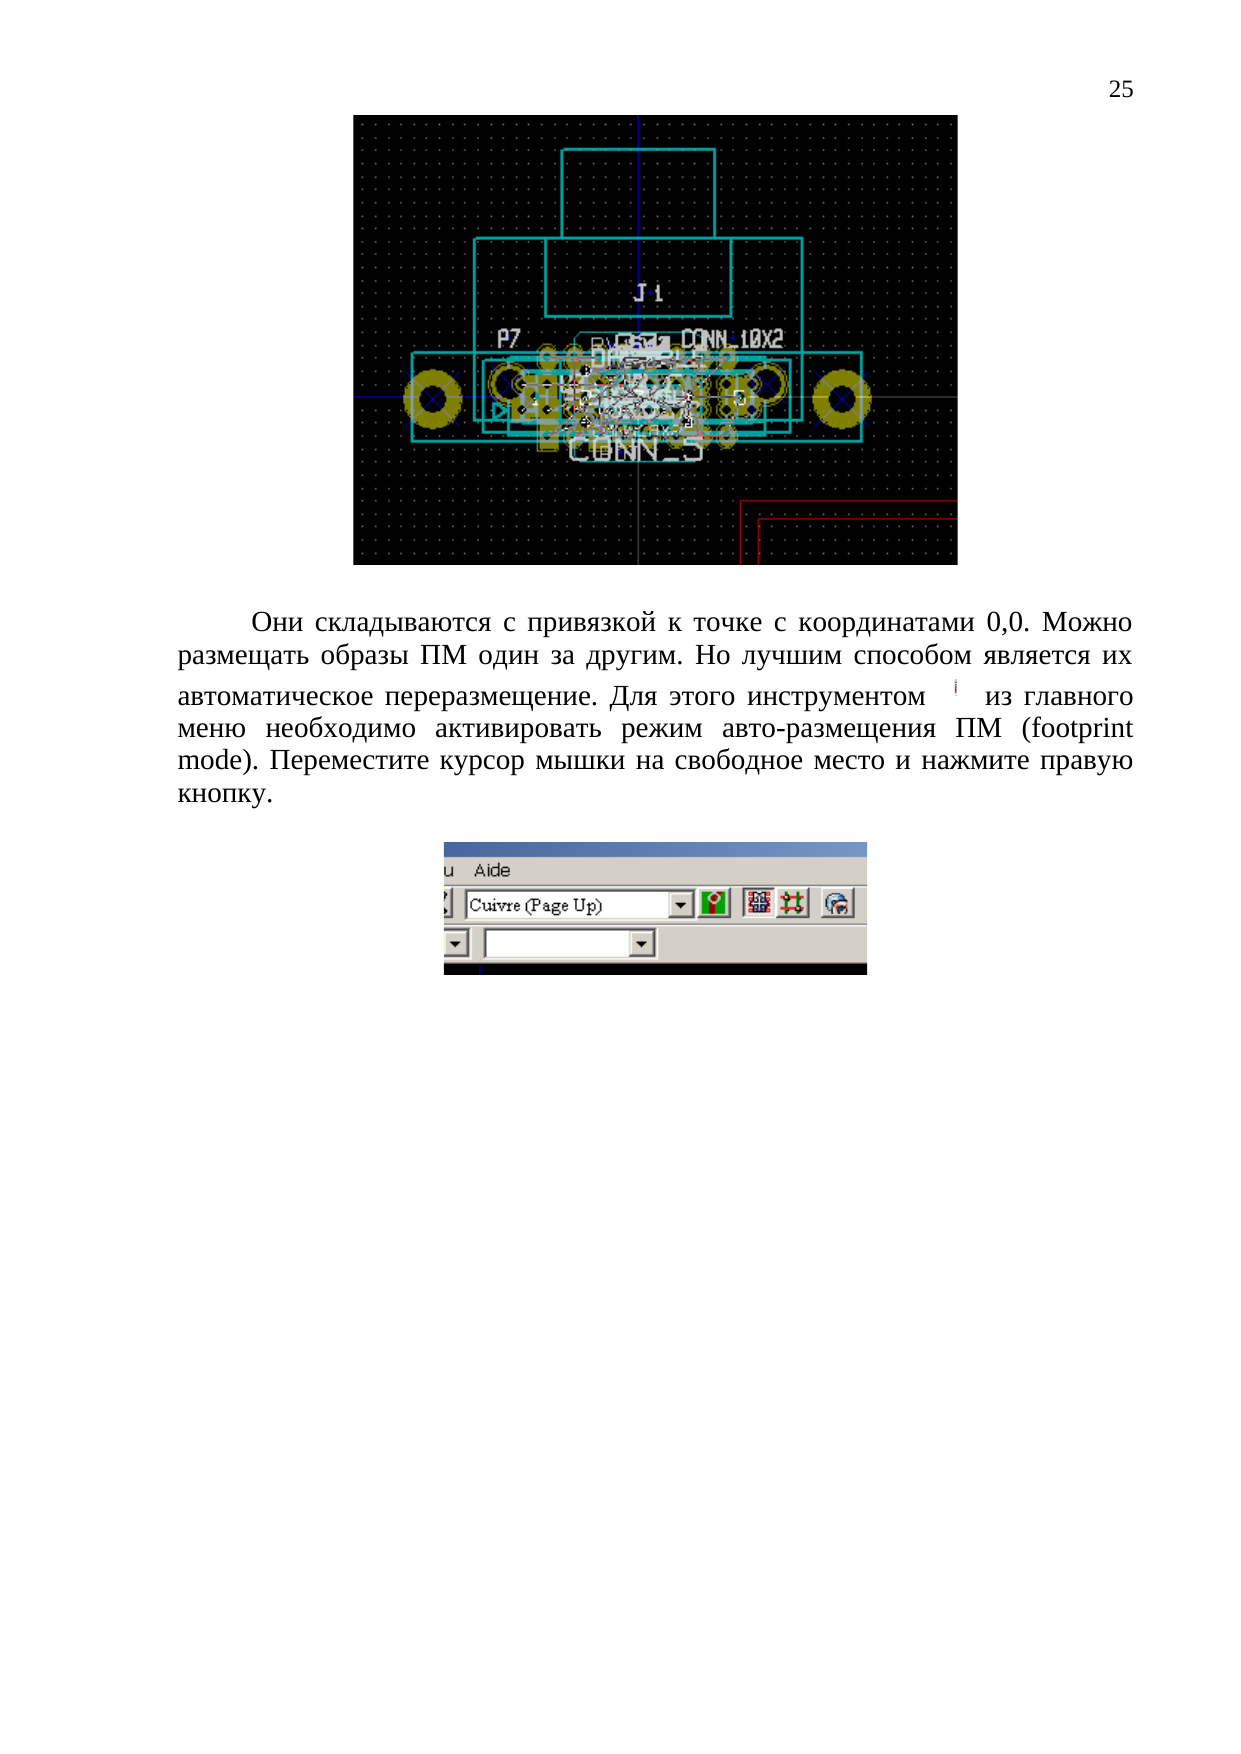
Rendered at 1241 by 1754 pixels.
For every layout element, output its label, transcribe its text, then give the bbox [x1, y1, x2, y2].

picture [353, 115, 958, 565]
picture [443, 842, 868, 975]
text Они складываются с привязкой к точке с координатами 0,0. Можно размещать образы ПМ один за другим. Но лучшим способом является их автоматическое переразмещение. Для этого инструментом из главного меню необходимо активировать режим авто-размещения ПМ (footprint mode). Переместите курсор мышки на свободное место и нажмите правую кнопку. [177, 606, 1134, 808]
